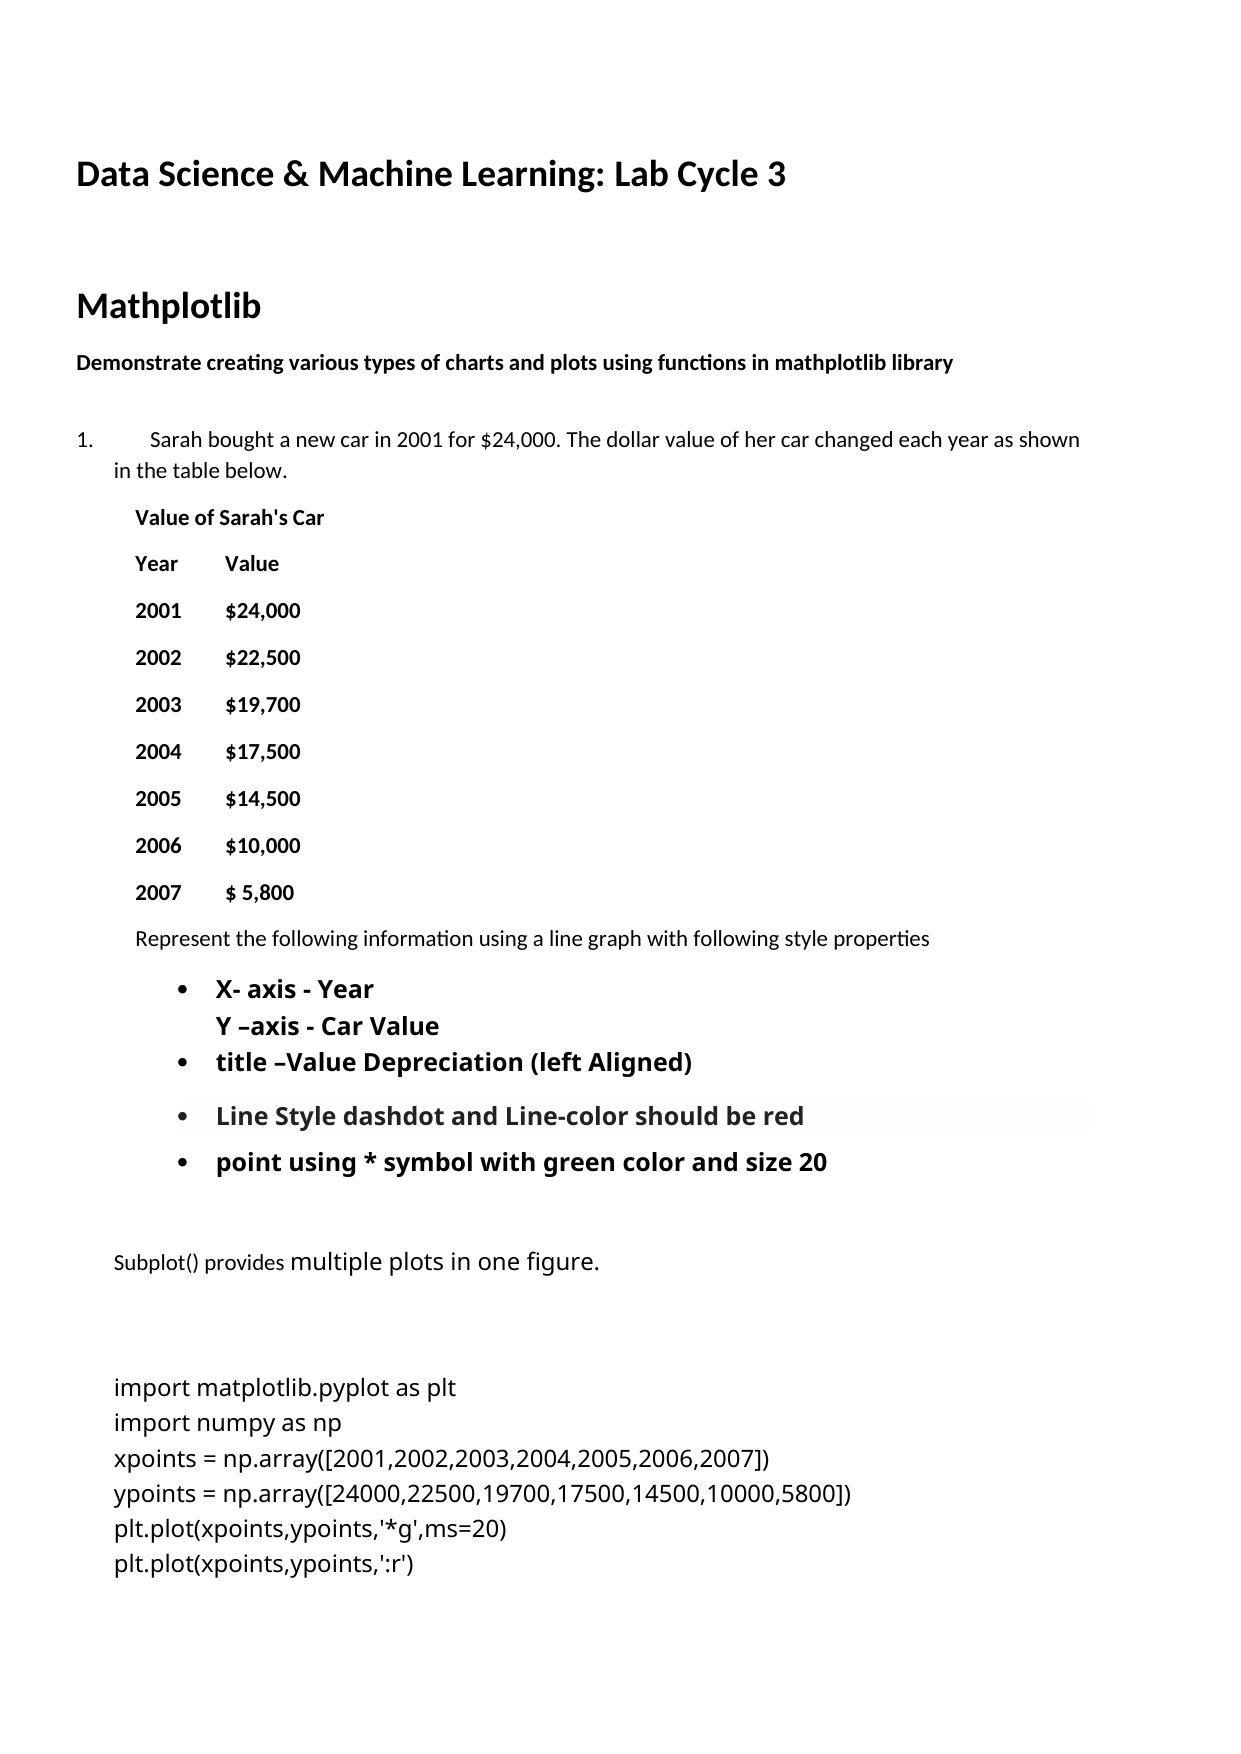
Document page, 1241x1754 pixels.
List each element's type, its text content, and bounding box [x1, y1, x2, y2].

list Sarah bought a new car in 2001 for $24,000. The dollar value of her car changed each year as shown in the table below. [76, 426, 1090, 484]
text 2002 $22,500 [135, 643, 1090, 671]
text 2005 $14,500 [135, 784, 1090, 812]
text Represent the following information using a line graph with following style properties [135, 924, 1090, 952]
text 2004 $17,500 [135, 737, 1090, 765]
list Line Style dashdot and Line-color should be red [178, 1098, 1090, 1132]
list plt.plot(xpoints,ypoints,'*g',ms=20) [114, 1512, 1090, 1544]
list plt.plot(xpoints,ypoints,':r') [114, 1547, 1090, 1580]
list import matplotlib.pyplot as plt [114, 1371, 1090, 1404]
text Demonstrate creating various types of charts and plots using functions in mathplotlib library [76, 348, 1090, 376]
text Value of Sarah's Car [135, 503, 1090, 531]
list xpoints = np.array([2001,2002,2003,2004,2005,2006,2007]) [114, 1441, 1090, 1474]
list ypoints = np.array([24000,22500,19700,17500,14500,10000,5800]) [114, 1477, 1090, 1509]
text 2001 $24,000 [135, 596, 1090, 624]
text Year Value [135, 549, 1090, 577]
list import numpy as np [114, 1406, 1090, 1439]
text 2003 $19,700 [135, 690, 1090, 718]
list Y –axis - Car Value [216, 1008, 1090, 1042]
text 2007 $ 5,800 [135, 878, 1090, 906]
text 2006 $10,000 [135, 831, 1090, 859]
list title –Value Depreciation (left Aligned) [178, 1045, 1090, 1079]
list X- axis - Year [178, 971, 1090, 1005]
list point using * symbol with green color and size 20 [178, 1145, 1090, 1179]
text Data Science & Machine Learning: Lab Cycle 3 [76, 150, 1090, 196]
text Mathplotlib [76, 282, 1090, 328]
list Subplot() provides multiple plots in one figure. [114, 1245, 1090, 1278]
